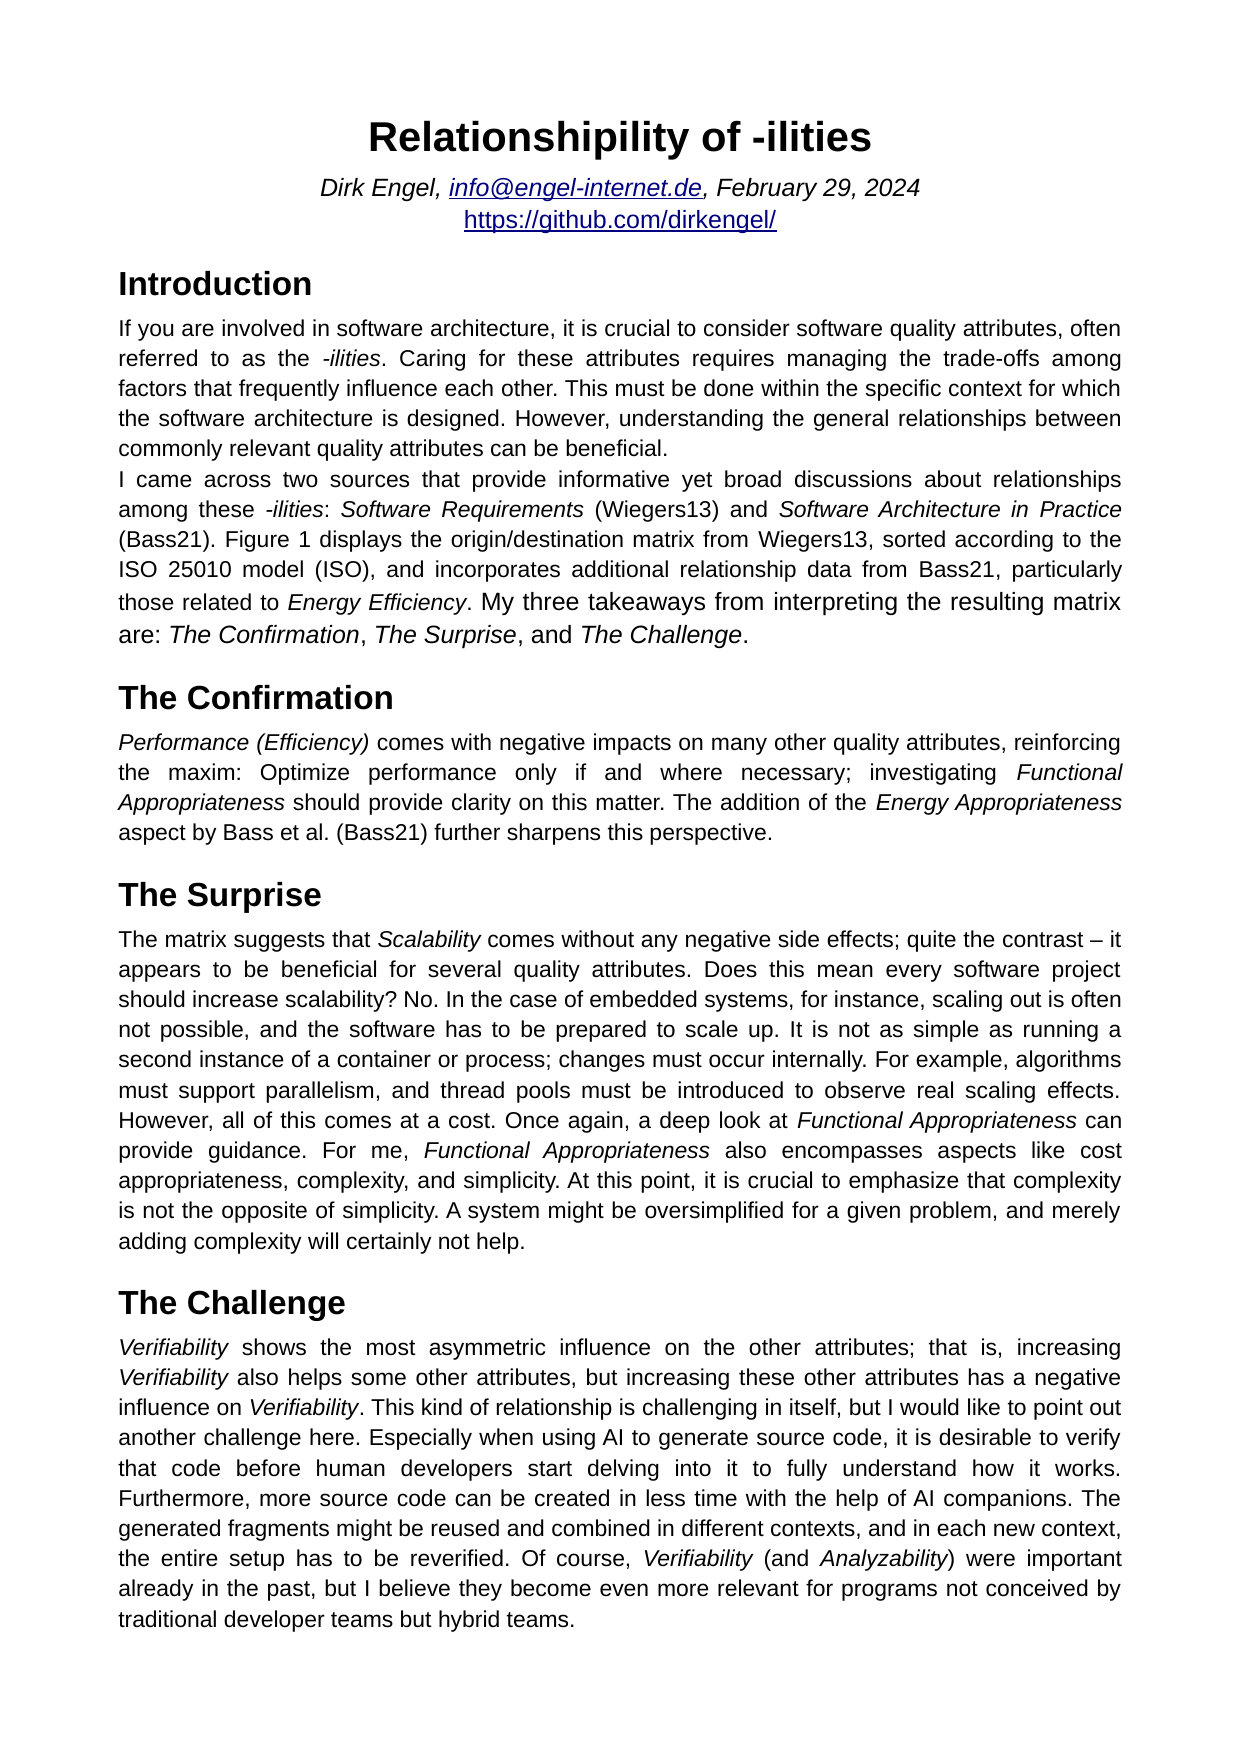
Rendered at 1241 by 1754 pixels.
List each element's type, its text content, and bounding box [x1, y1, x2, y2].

subtitle The Challenge [118, 1283, 1122, 1321]
title Relationshipility of -ilities [118, 112, 1122, 160]
subtitle The Confirmation [118, 678, 1122, 716]
subtitle Introduction [118, 263, 1122, 302]
text The matrix suggests that Scalability comes without any negative side effects; quite the contrast – it appears to be beneficial for several quality attributes. Does this mean every software project should increase scalability? No. In the case of embedded systems, for instance, scaling out is often not possible, and the software has to be prepared to scale up. It is not as simple as running a second instance of a container or process; changes must occur internally. For example, algorithms must support parallelism, and thread pools must be introduced to observe real scaling effects. However, all of this comes at a cost. Once again, a deep look at Functional Appropriateness can provide guidance. For me, Functional Appropriateness also encompasses aspects like cost appropriateness, complexity, and simplicity. At this point, it is crucial to emphasize that complexity is not the opposite of simplicity. A system might be oversimplified for a given problem, and merely adding complexity will certainly not help. [118, 926, 1122, 1254]
text Verifiability shows the most asymmetric influence on the other attributes; that is, increasing Verifiability also helps some other attributes, but increasing these other attributes has a negative influence on Verifiability. This kind of relationship is challenging in itself, but I would like to point out another challenge here. Especially when using AI to generate source code, it is desirable to verify that code before human developers start delving into it to fully understand how it works. Furthermore, more source code can be created in less time with the help of AI companions. The generated fragments might be reused and combined in different contexts, and in each new context, the entire setup has to be reverified. Of course, Verifiability (and Analyzability) were important already in the past, but I believe they become even more relevant for programs not conceived by traditional developer teams but hybrid teams. [118, 1334, 1122, 1632]
text Performance (Efficiency) comes with negative impacts on many other quality attributes, reinforcing the maxim: Optimize performance only if and where necessary; investigating Functional Appropriateness should provide clarity on this matter. The addition of the Energy Appropriateness aspect by Bass et al. (Bass21) further sharpens this perspective. [118, 729, 1122, 846]
text If you are involved in software architecture, it is crucial to consider software quality attributes, often referred to as the -ilities. Caring for these attributes requires managing the trade-offs among factors that frequently influence each other. This must be done within the specific context for which the software architecture is designed. However, understanding the general relationships between commonly relevant quality attributes can be beneficial. [118, 314, 1122, 462]
text Dirk Engel, info@engel-internet.de, February 29, 2024 [118, 172, 1122, 201]
text I came across two sources that provide informative yet broad discussions about relationships among these -ilities: Software Requirements (Wiegers13) and Software Architecture in Practice (Bass21). Figure 1 displays the origin/destination matrix from Wiegers13, sorted according to the ISO 25010 model (ISO), and incorporates additional relationship data from Bass21, particularly those related to Energy Efficiency. My three takeaways from interpreting the resulting matrix are: The Confirmation, The Surprise, and The Challenge. [118, 466, 1122, 648]
text https://github.com/dirkengel/ [118, 206, 1122, 234]
subtitle The Surprise [118, 874, 1122, 913]
